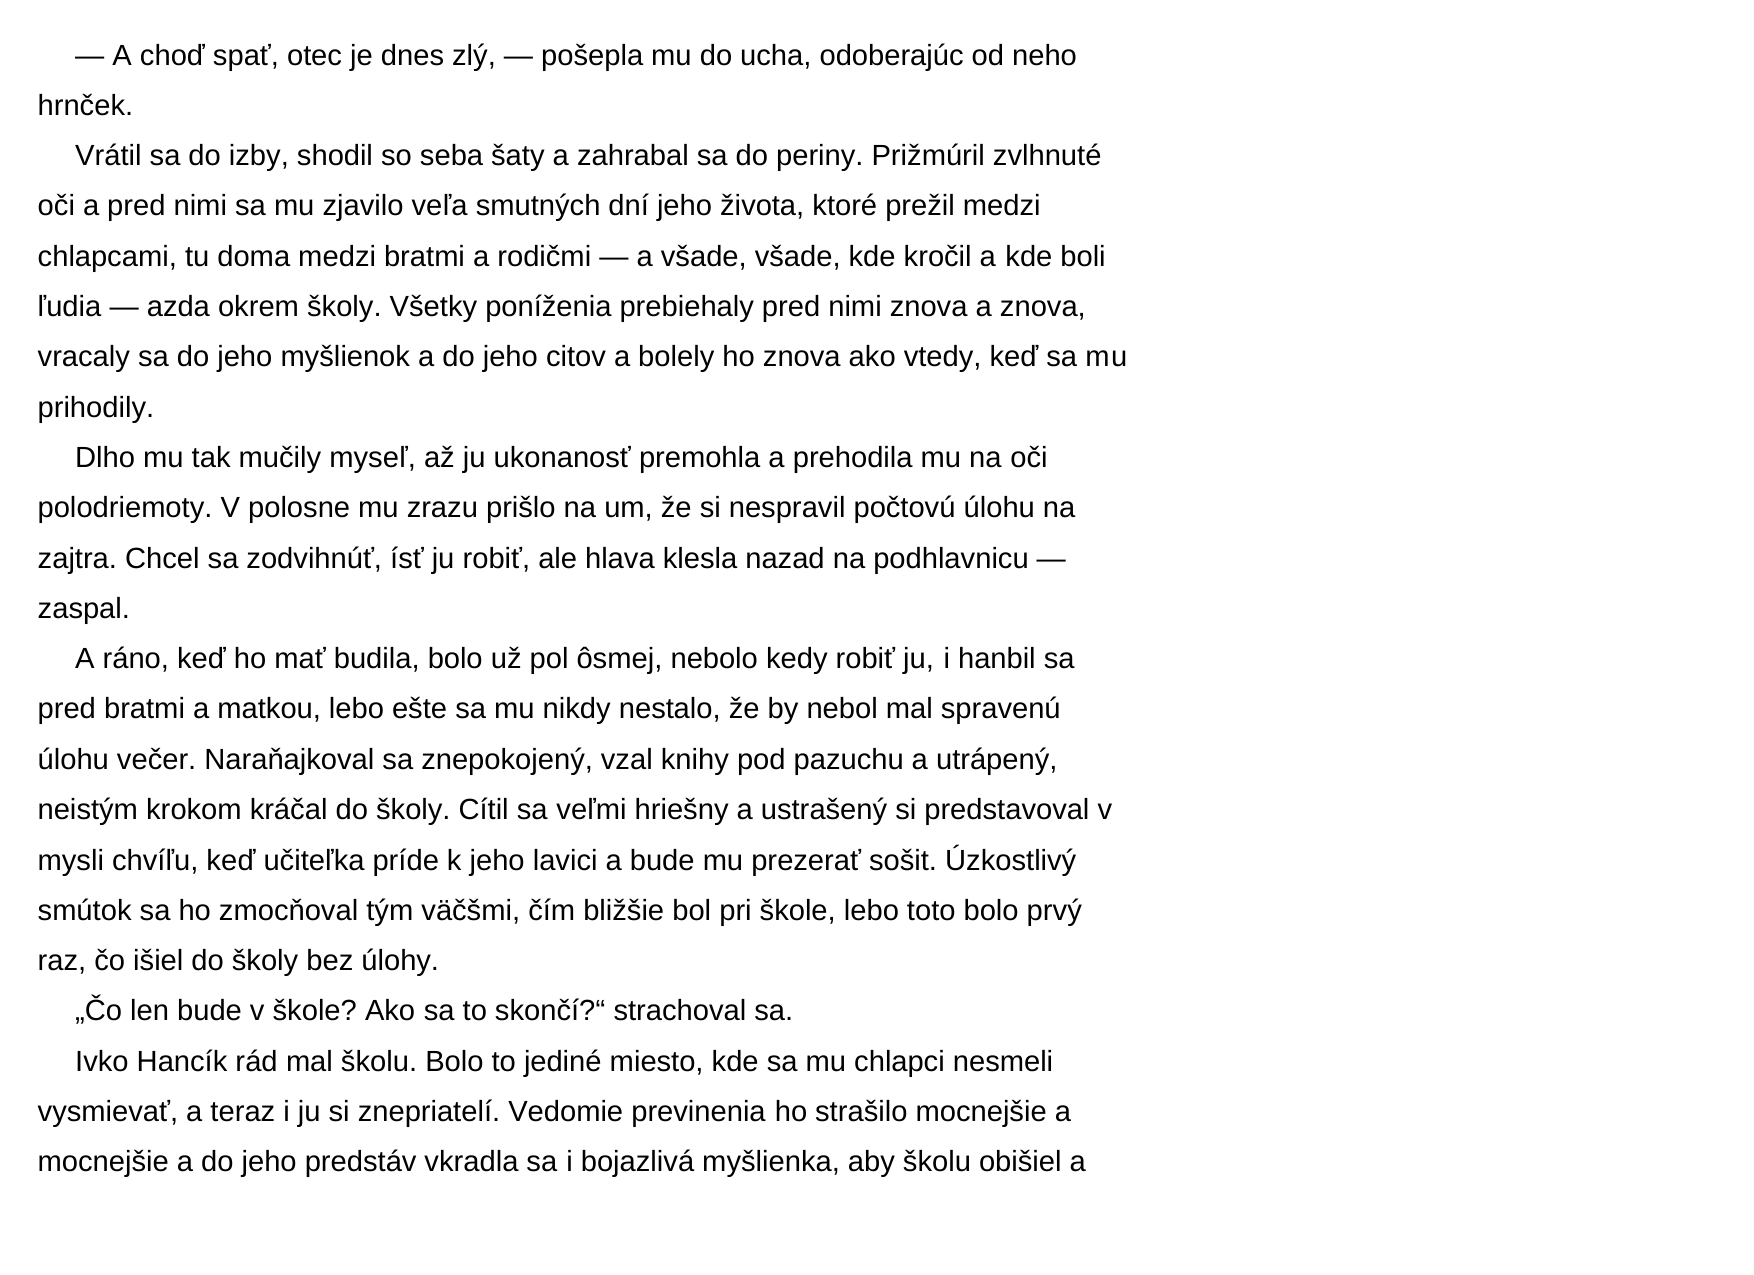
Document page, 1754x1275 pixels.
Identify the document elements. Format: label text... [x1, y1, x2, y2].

text A ráno, keď ho mať budila, bolo už pol ôsmej, nebolo kedy robiť ju, i hanbil sa pred bratmi a matkou, lebo ešte sa mu nikdy nestalo, že by nebol mal spravenú úlohu večer. Naraňajkoval sa znepokojený, vzal knihy pod pazuchu a utrápený, neistým krokom kráčal do školy. Cítil sa veľmi hriešny a ustrašený si predstavoval v mysli chvíľu, keď učiteľka príde k jeho lavici a bude mu prezerať sošit. Úzkostlivý smútok sa ho zmocňoval tým väčšmi, čím bližšie bol pri škole, lebo toto bolo prvý raz, čo išiel do školy bez úlohy. [37, 641, 1130, 977]
text „Čo len bude v škole? Ako sa to skončí?“ strachoval sa. [37, 993, 1130, 1027]
text Vrátil sa do izby, shodil so seba šaty a zahrabal sa do periny. Prižmúril zvlhnuté oči a pred nimi sa mu zjavilo veľa smutných dní jeho života, ktoré prežil medzi chlapcami, tu doma medzi bratmi a rodičmi — a všade, všade, kde kročil a kde boli ľudia — azda okrem školy. Všetky poníženia prebiehaly pred nimi znova a znova, vracaly sa do jeho myšlienok a do jeho citov a bolely ho znova ako vtedy, keď sa mu prihodily. [37, 138, 1130, 423]
text — A choď spať, otec je dnes zlý, — pošepla mu do ucha, odoberajúc od neho hrnček. [37, 37, 1130, 121]
text Dlho mu tak mučily myseľ, až ju ukonanosť premohla a prehodila mu na oči polodriemoty. V polosne mu zrazu prišlo na um, že si nespravil počtovú úlohu na zajtra. Chcel sa zodvihnúť, ísť ju robiť, ale hlava klesla nazad na podhlavnicu — zaspal. [37, 440, 1130, 624]
text Ivko Hancík rád mal školu. Bolo to jediné miesto, kde sa mu chlapci nesmeli vysmievať, a teraz i ju si znepriatelí. Vedomie previnenia ho strašilo mocnejšie a mocnejšie a do jeho predstáv vkradla sa i bojazlivá myšlienka, aby školu obišiel a [37, 1044, 1130, 1178]
